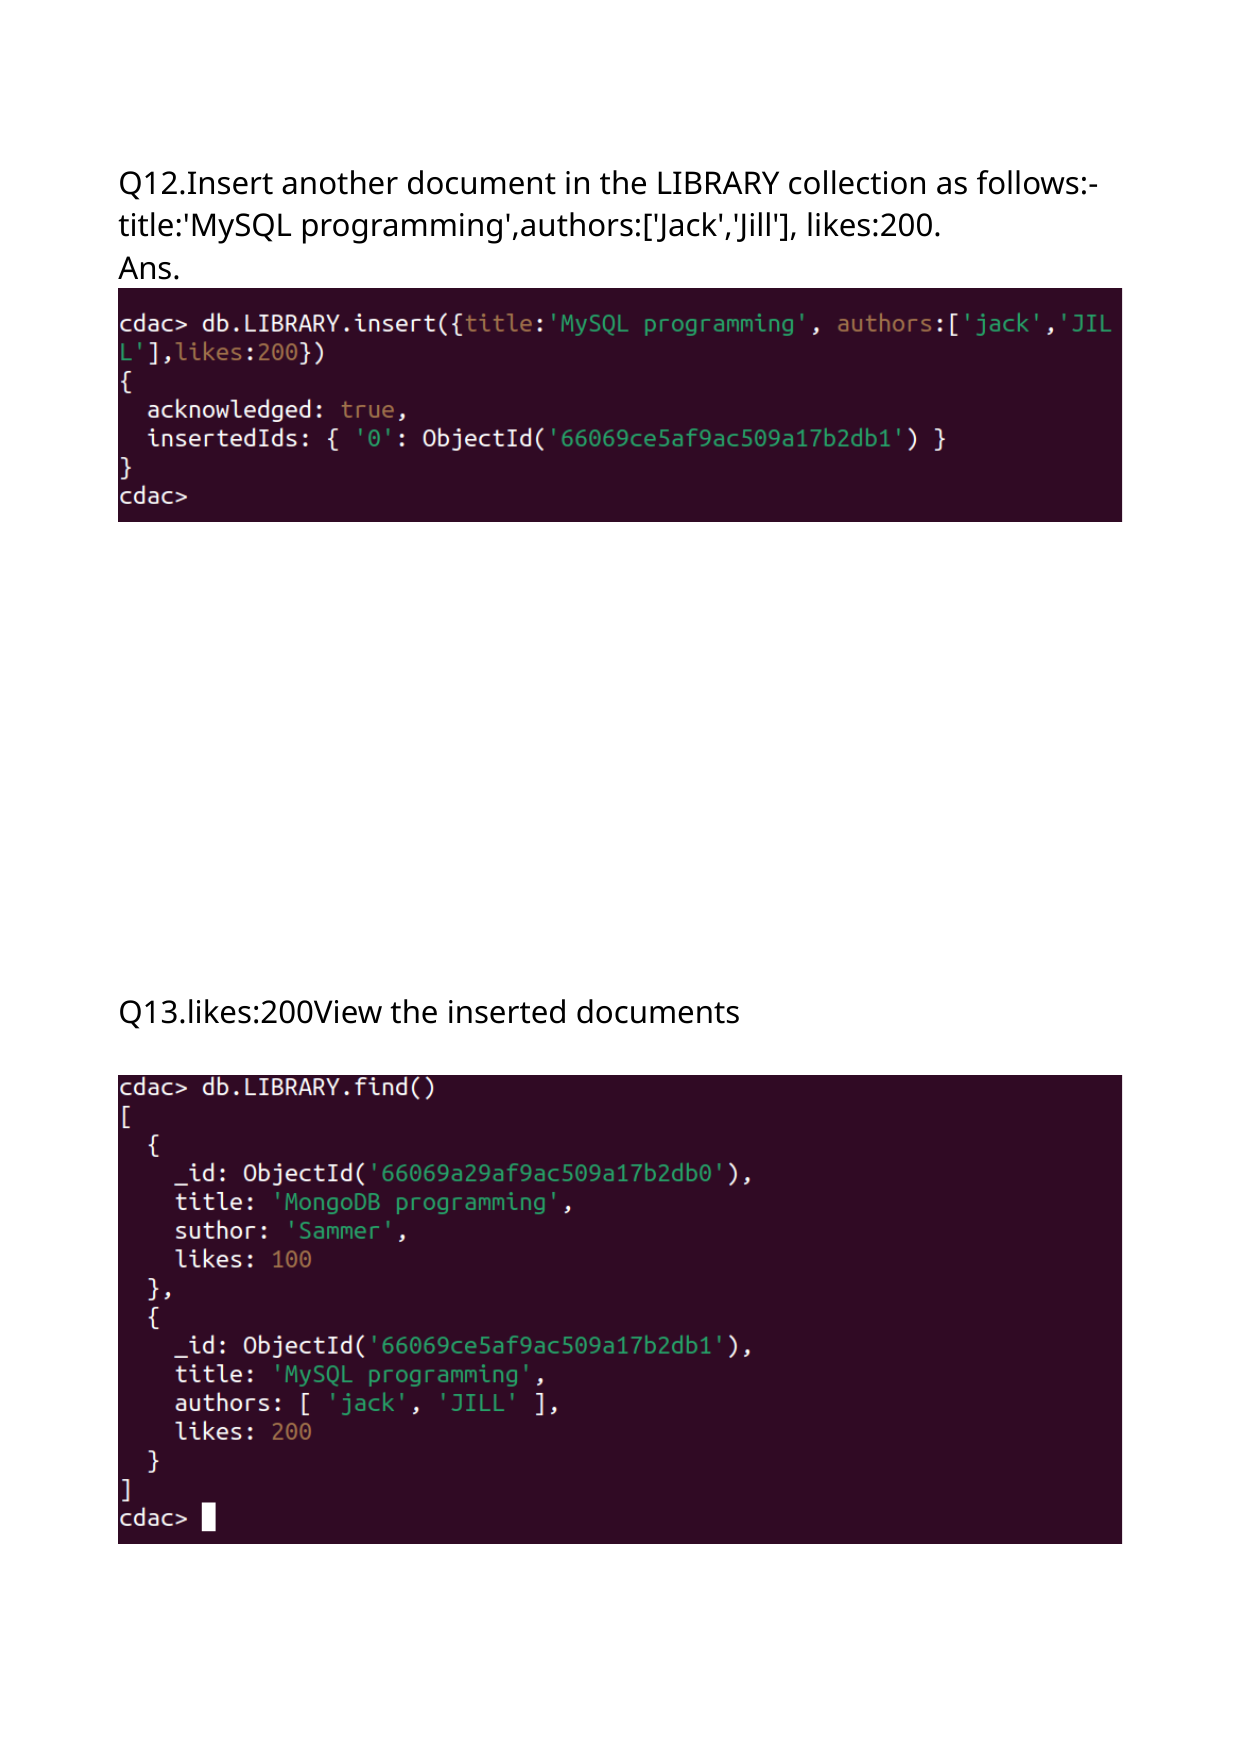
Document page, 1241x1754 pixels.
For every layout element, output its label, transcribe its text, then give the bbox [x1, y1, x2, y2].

text Q13.likes:200View the inserted documents [118, 990, 1122, 1033]
text Ans. [118, 246, 1122, 288]
picture [118, 1075, 1123, 1544]
text Q12.Insert another document in the LIBRARY collection as follows:-title:'MySQL programming',authors:['Jack','Jill'], likes:200. [118, 161, 1122, 246]
picture [118, 288, 1123, 522]
